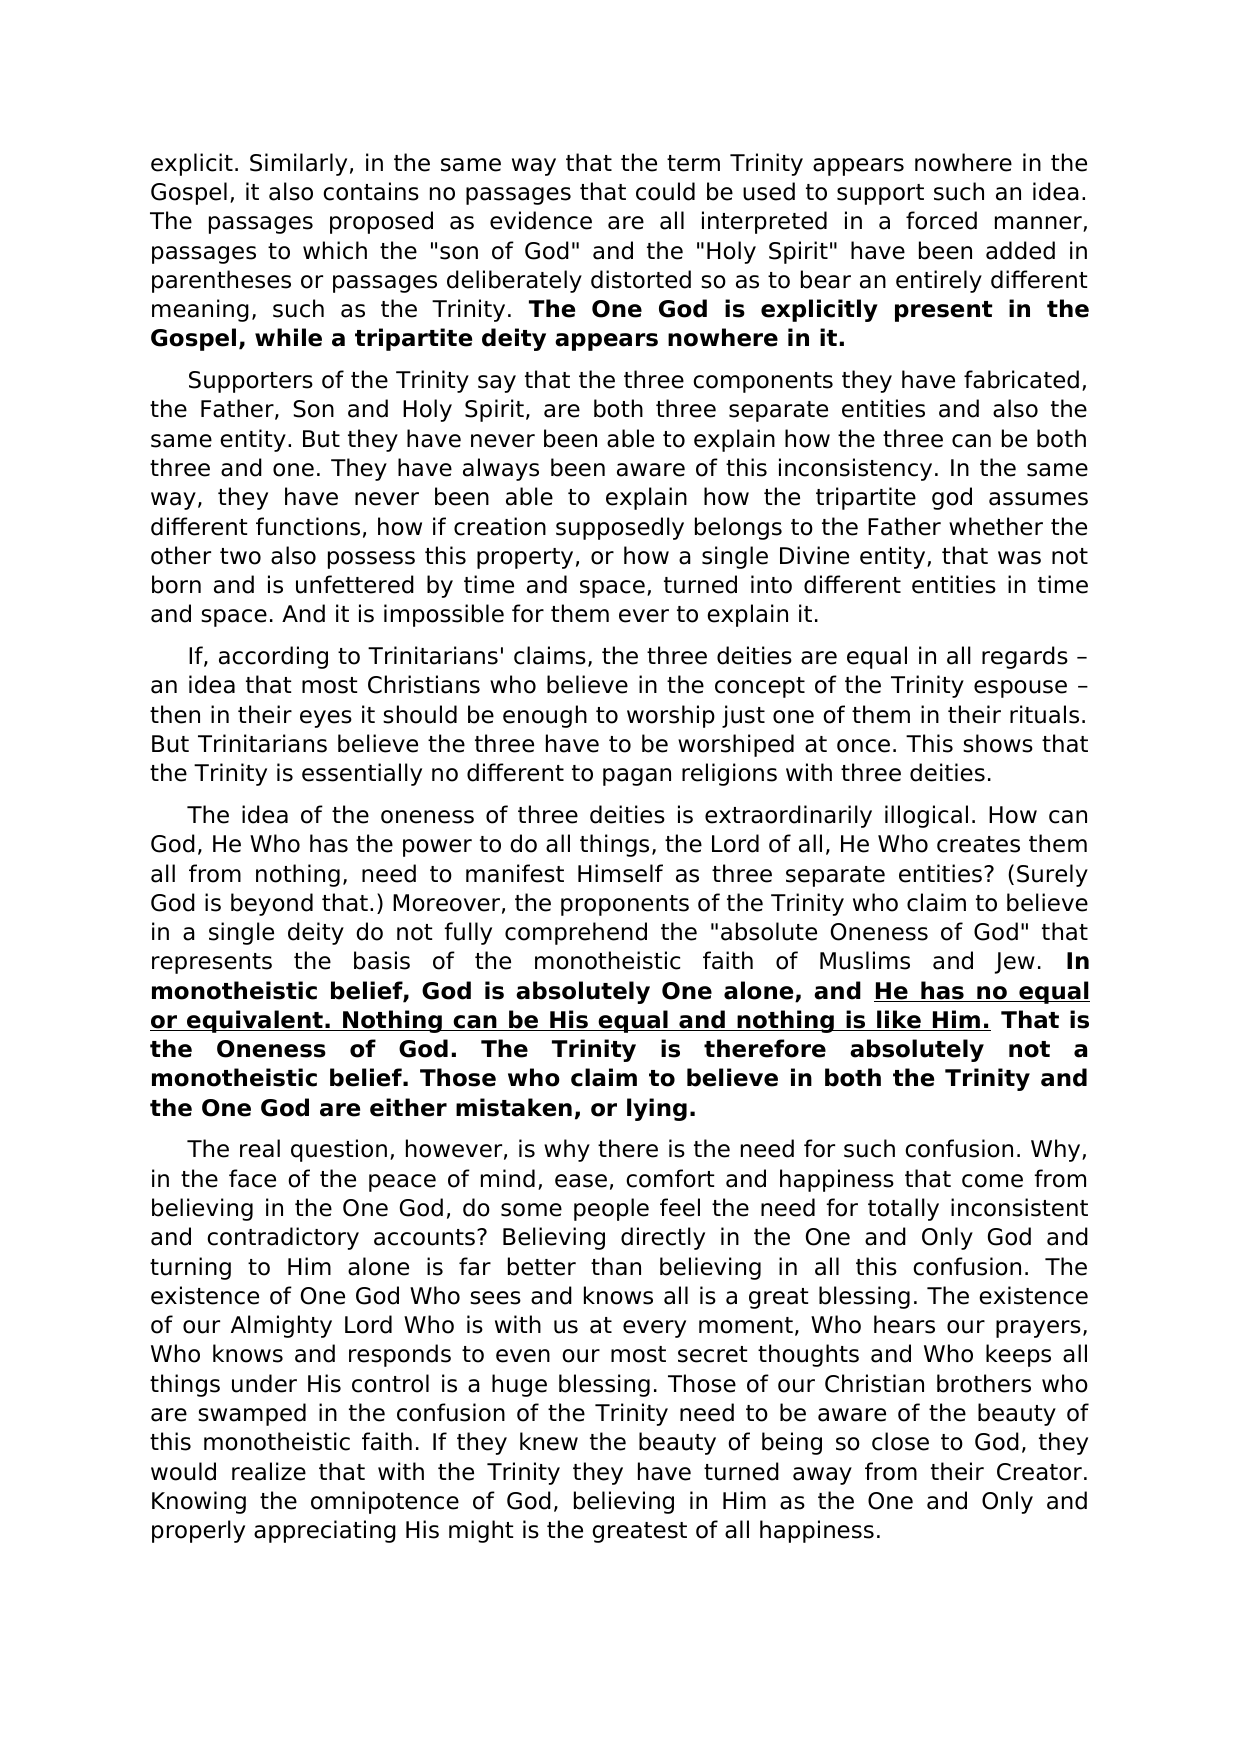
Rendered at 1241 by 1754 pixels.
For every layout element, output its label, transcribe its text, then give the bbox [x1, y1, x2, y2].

text The real question, however, is why there is the need for such confusion. Why, in the face of the peace of mind, ease, comfort and happiness that come from believing in the One God, do some people feel the need for totally inconsistent and contradictory accounts? Believing directly in the One and Only God and turning to Him alone is far better than believing in all this confusion. The existence of One God Who sees and knows all is a great blessing. The existence of our Almighty Lord Who is with us at every moment, Who hears our prayers, Who knows and responds to even our most secret thoughts and Who keeps all things under His control is a huge blessing. Those of our Christian brothers who are swamped in the confusion of the Trinity need to be aware of the beauty of this monotheistic faith. If they knew the beauty of being so close to God, they would realize that with the Trinity they have turned away from their Creator. Knowing the omnipotence of God, believing in Him as the One and Only and properly appreciating His might is the greatest of all happiness. [150, 1137, 1090, 1544]
text Supporters of the Trinity say that the three components they have fabricated, the Father, Son and Holy Spirit, are both three separate entities and also the same entity. But they have never been able to explain how the three can be both three and one. They have always been aware of this inconsistency. In the same way, they have never been able to explain how the tripartite god assumes different functions, how if creation supposedly belongs to the Father whether the other two also possess this property, or how a single Divine entity, that was not born and is unfettered by time and space, turned into different entities in time and space. And it is impossible for them ever to explain it. [150, 367, 1090, 628]
text If, according to Trinitarians' claims, the three deities are equal in all regards – an idea that most Christians who believe in the concept of the Trinity espouse – then in their eyes it should be enough to worship just one of them in their rituals. But Trinitarians believe the three have to be worshiped at once. This shows that the Trinity is essentially no different to pagan religions with three deities. [150, 643, 1090, 787]
text explicit. Similarly, in the same way that the term Trinity appears nowhere in the Gospel, it also contains no passages that could be used to support such an idea. The passages proposed as evidence are all interpreted in a forced manner, passages to which the "son of God" and the "Holy Spirit" have been added in parentheses or passages deliberately distorted so as to bear an entirely different meaning, such as the Trinity. The One God is explicitly present in the Gospel, while a tripartite deity appears nowhere in it. [150, 150, 1090, 352]
text The idea of the oneness of three deities is extraordinarily illogical. How can God, He Who has the power to do all things, the Lord of all, He Who creates them all from nothing, need to manifest Himself as three separate entities? (Surely God is beyond that.) Moreover, the proponents of the Trinity who claim to believe in a single deity do not fully comprehend the "absolute Oneness of God" that represents the basis of the monotheistic faith of Muslims and Jew. In monotheistic belief, God is absolutely One alone, and He has no equal or equivalent. Nothing can be His equal and nothing is like Him. That is the Oneness of God. The Trinity is therefore absolutely not a monotheistic belief. Those who claim to believe in both the Trinity and the One God are either mistaken, or lying. [150, 802, 1090, 1122]
